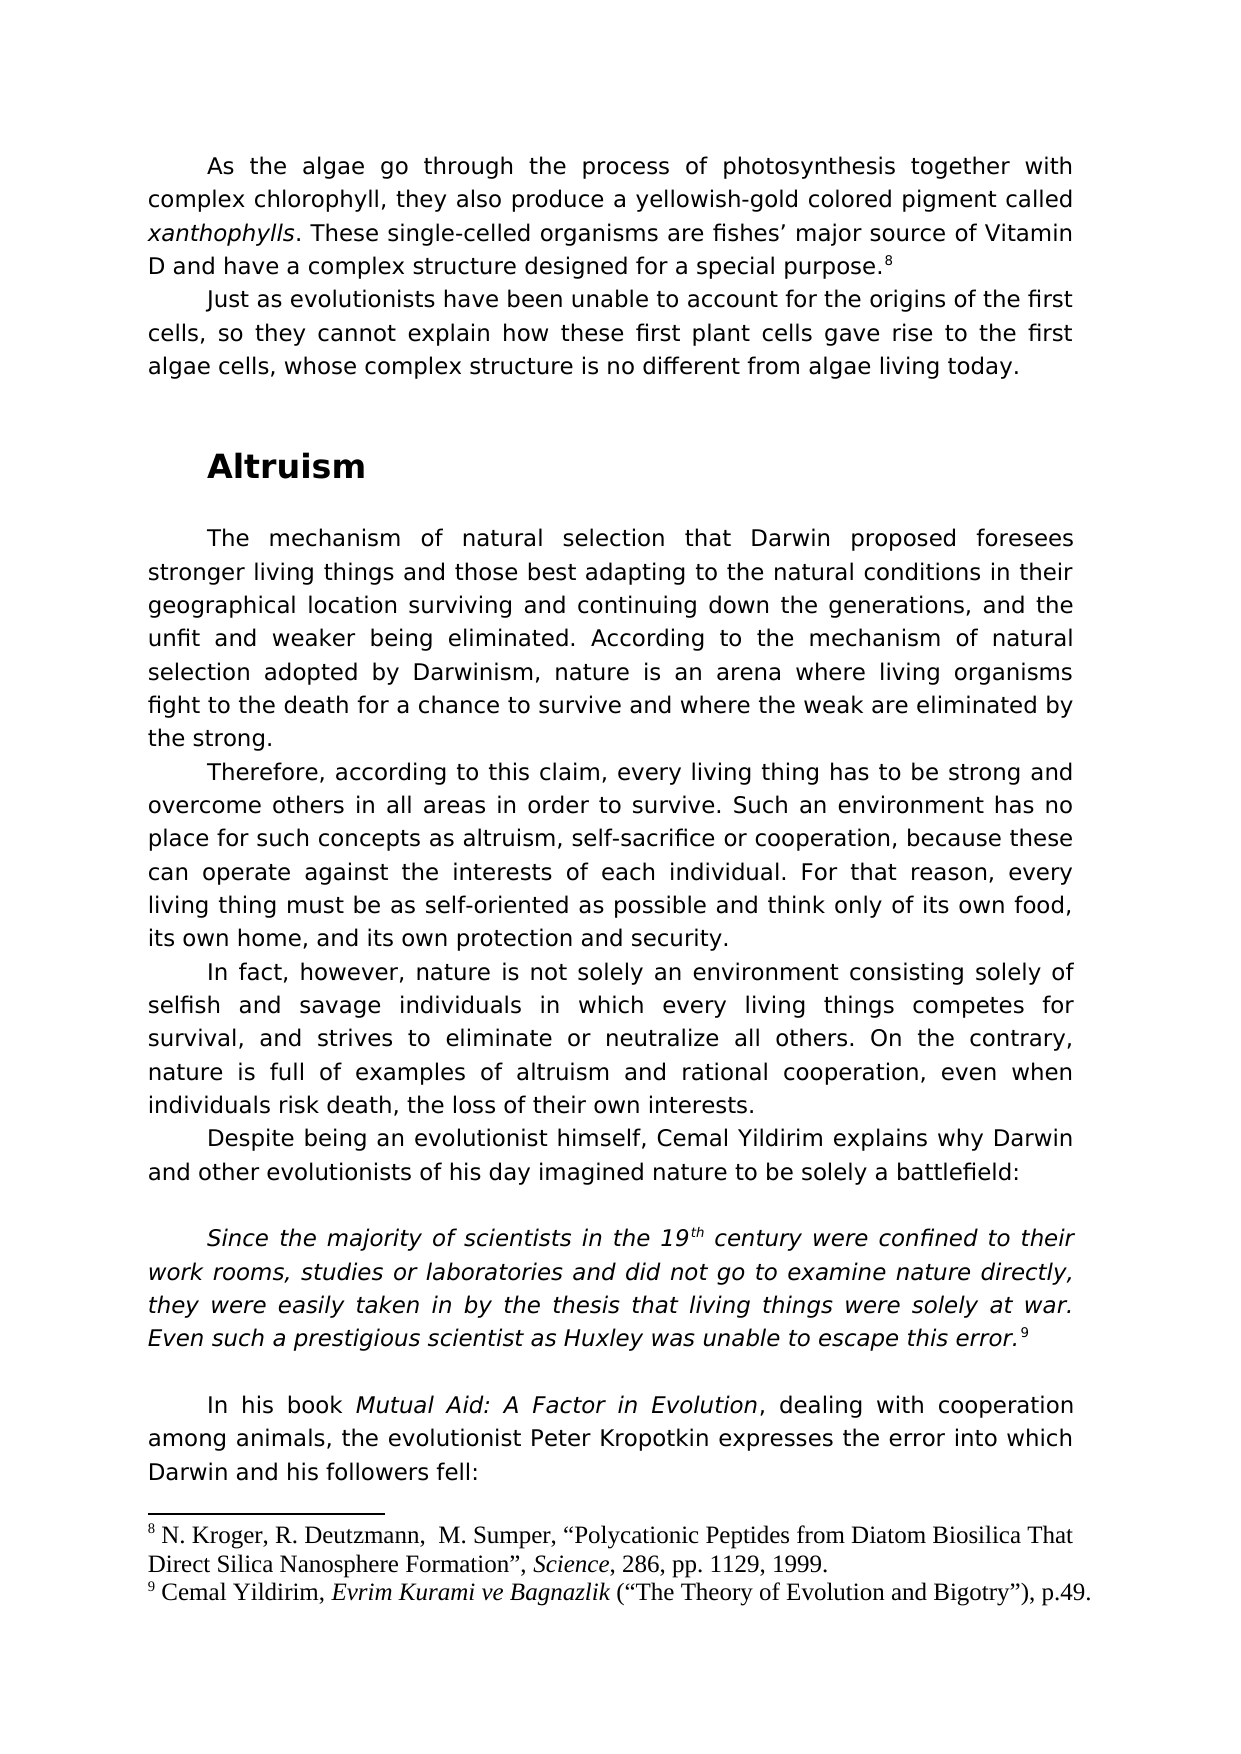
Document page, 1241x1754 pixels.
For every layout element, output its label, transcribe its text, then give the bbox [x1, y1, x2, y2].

text As the algae go through the process of photosynthesis together with complex chlorophyll, they also produce a yellowish-gold colored pigment called xanthophylls. These single-celled organisms are fishes’ major source of Vitamin D and have a complex structure designed for a special purpose. [148, 148, 1075, 281]
text In his book Mutual Aid: A Factor in Evolution, dealing with cooperation among animals, the evolutionist Peter Kropotkin expresses the error into which Darwin and his followers fell: [148, 1387, 1075, 1487]
text Despite being an evolutionist himself, Cemal Yildirim explains why Darwin and other evolutionists of his day imagined nature to be solely a battlefield: [148, 1120, 1075, 1187]
text Altruism [148, 448, 1075, 487]
text In fact, however, nature is not solely an environment consisting solely of selfish and savage individuals in which every living things competes for survival, and strives to eliminate or neutralize all others. On the contrary, nature is full of examples of altruism and rational cooperation, even when individuals risk death, the loss of their own interests. [148, 953, 1075, 1120]
text Just as evolutionists have been unable to account for the origins of the first cells, so they cannot explain how these first plant cells gave rise to the first algae cells, whose complex structure is no different from algae living today. [148, 281, 1075, 381]
text Since the majority of scientists in the 19th century were confined to their work rooms, studies or laboratories and did not go to examine nature directly, they were easily taken in by the thesis that living things were solely at war. Even such a prestigious scientist as Huxley was unable to escape this error. [148, 1220, 1075, 1353]
text N. Kroger, R. Deutzmann, M. Sumper, “Polycationic Peptides from Diatom Biosilica That Direct Silica Nanosphere Formation”, Science, 286, pp. 1129, 1999. [148, 1520, 1092, 1577]
text Therefore, according to this claim, every living thing has to be strong and overcome others in all areas in order to survive. Such an environment has no place for such concepts as altruism, self-sacrifice or cooperation, because these can operate against the interests of each individual. For that reason, every living thing must be as self-oriented as possible and think only of its own food, its own home, and its own protection and security. [148, 753, 1075, 953]
text Cemal Yildirim, Evrim Kurami ve Bagnazlik (“The Theory of Evolution and Bigotry”), p.49. [148, 1577, 1092, 1606]
text The mechanism of natural selection that Darwin proposed foresees stronger living things and those best adapting to the natural conditions in their geographical location surviving and continuing down the generations, and the unfit and weaker being eliminated. According to the mechanism of natural selection adopted by Darwinism, nature is an arena where living organisms fight to the death for a chance to survive and where the weak are eliminated by the strong. [148, 520, 1075, 753]
